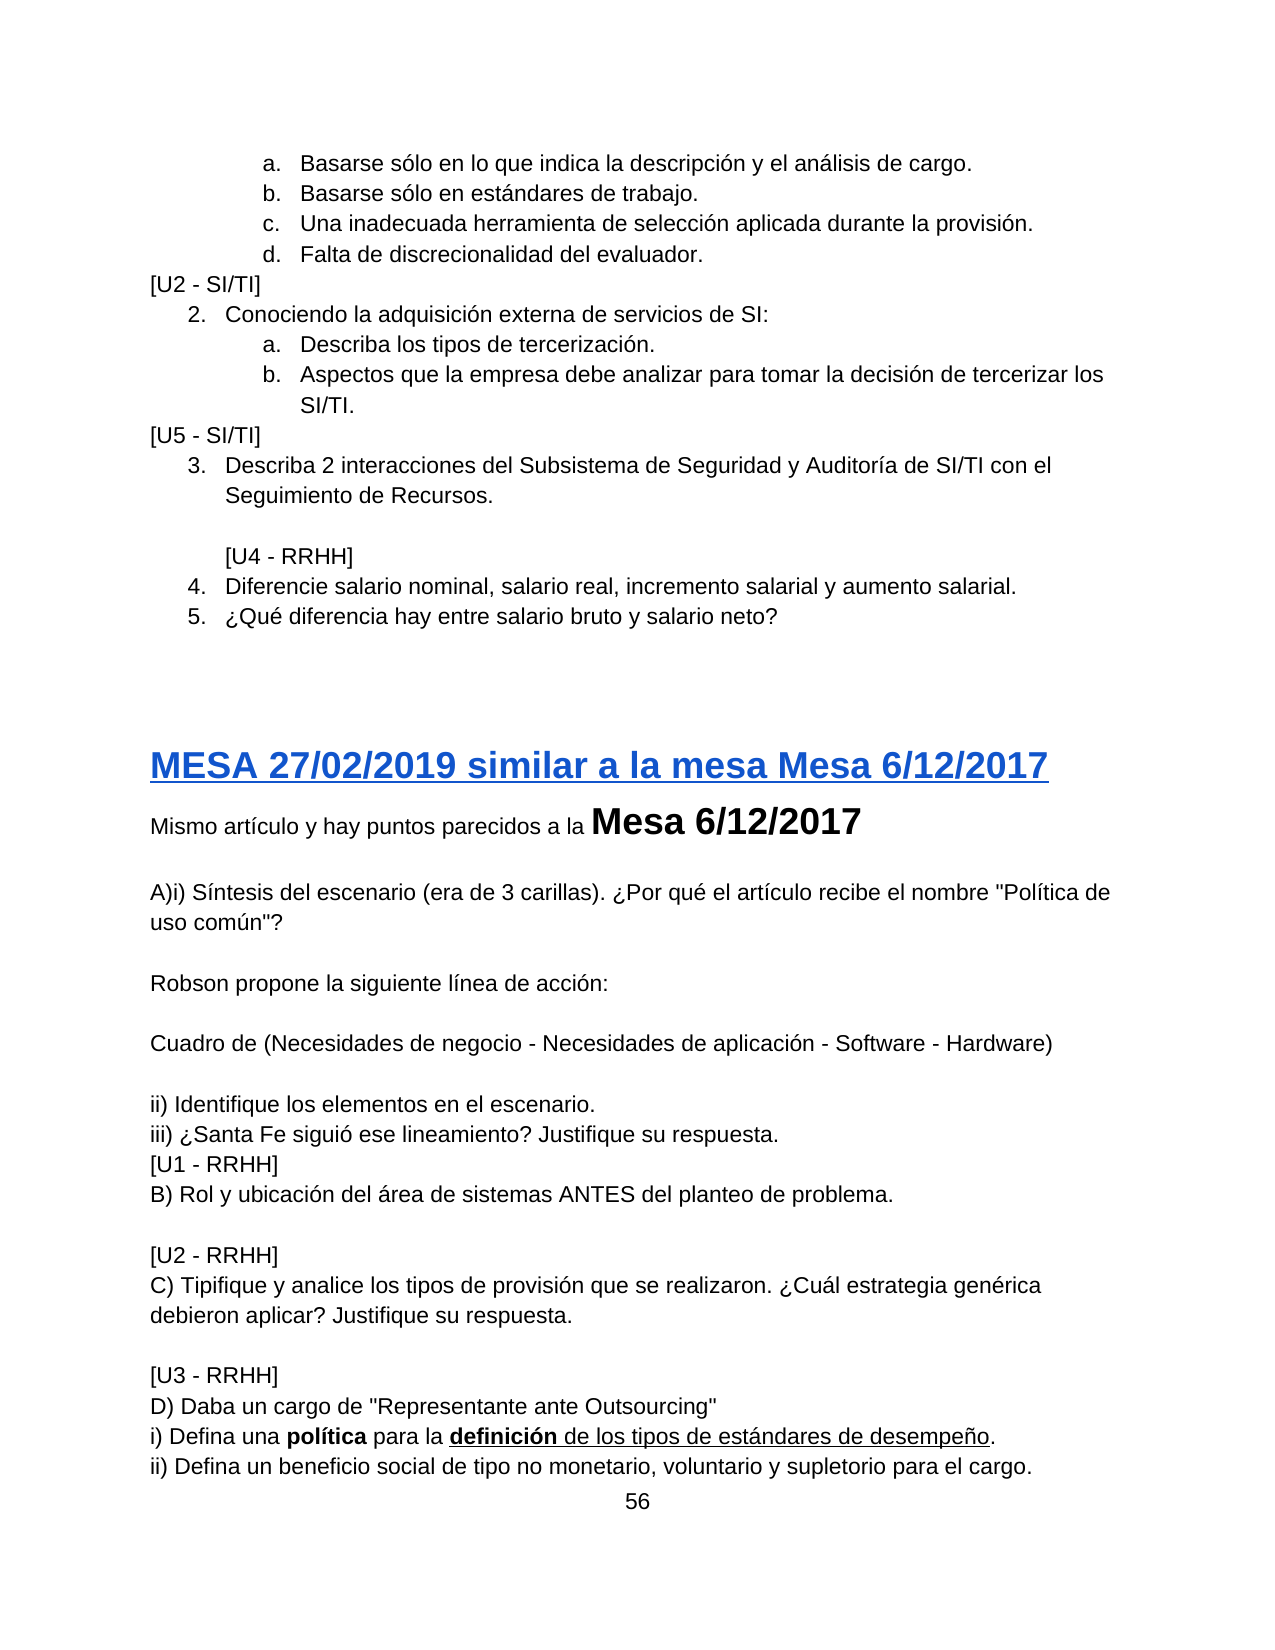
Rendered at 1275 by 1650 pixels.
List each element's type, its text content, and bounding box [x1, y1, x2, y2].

list Describa 2 interacciones del Subsistema de Seguridad y Auditoría de SI/TI con el Seguimiento de Recursos. [187, 452, 1125, 509]
list Aspectos que la empresa debe analizar para tomar la decisión de tercerizar los SI/TI. [262, 361, 1125, 418]
list Describa los tipos de tercerización. [262, 331, 1125, 358]
text C) Tipifique y analice los tipos de provisión que se realizaron. ¿Cuál estrategia genérica debieron aplicar? Justifique su respuesta. [150, 1272, 1125, 1328]
text [U4 - RRHH] [225, 543, 1125, 569]
text [U2 - RRHH] [150, 1242, 1125, 1268]
text [U5 - SI/TI] [150, 422, 1125, 448]
text B) Rol y ubicación del área de sistemas ANTES del planteo de problema. [150, 1181, 1125, 1208]
text ii) Defina un beneficio social de tipo no monetario, voluntario y supletorio para el cargo. [150, 1453, 1125, 1479]
list Basarse sólo en estándares de trabajo. [262, 180, 1125, 207]
list Falta de discrecionalidad del evaluador. [262, 241, 1125, 267]
list Diferencie salario nominal, salario real, incremento salarial y aumento salarial. [187, 573, 1125, 599]
list Una inadecuada herramienta de selección aplicada durante la provisión. [262, 210, 1125, 237]
text D) Daba un cargo de "Representante ante Outsourcing" [150, 1393, 1125, 1419]
list Conociendo la adquisición externa de servicios de SI: [187, 301, 1125, 327]
text Mismo artículo y hay puntos parecidos a la Mesa 6/12/2017 [150, 799, 1125, 842]
text [U2 - SI/TI] [150, 271, 1125, 297]
text Robson propone la siguiente línea de acción: [150, 970, 1125, 996]
subtitle MESA 27/02/2019 similar a la mesa Mesa 6/12/2017 [150, 744, 1125, 787]
text A)i) Síntesis del escenario (era de 3 carillas). ¿Por qué el artículo recibe el nombre "Política de uso común"? [150, 879, 1125, 936]
text Cuadro de (Necesidades de negocio - Necesidades de aplicación - Software - Hardware) [150, 1030, 1125, 1057]
text iii) ¿Santa Fe siguió ese lineamiento? Justifique su respuesta. [150, 1121, 1125, 1147]
text [U1 - RRHH] [150, 1151, 1125, 1177]
text [U3 - RRHH] [150, 1362, 1125, 1389]
text ii) Identifique los elementos en el escenario. [150, 1091, 1125, 1117]
text i) Defina una política para la definición de los tipos de estándares de desempeño. [150, 1423, 1125, 1449]
list ¿Qué diferencia hay entre salario bruto y salario neto? [187, 603, 1125, 629]
list Basarse sólo en lo que indica la descripción y el análisis de cargo. [262, 150, 1125, 176]
